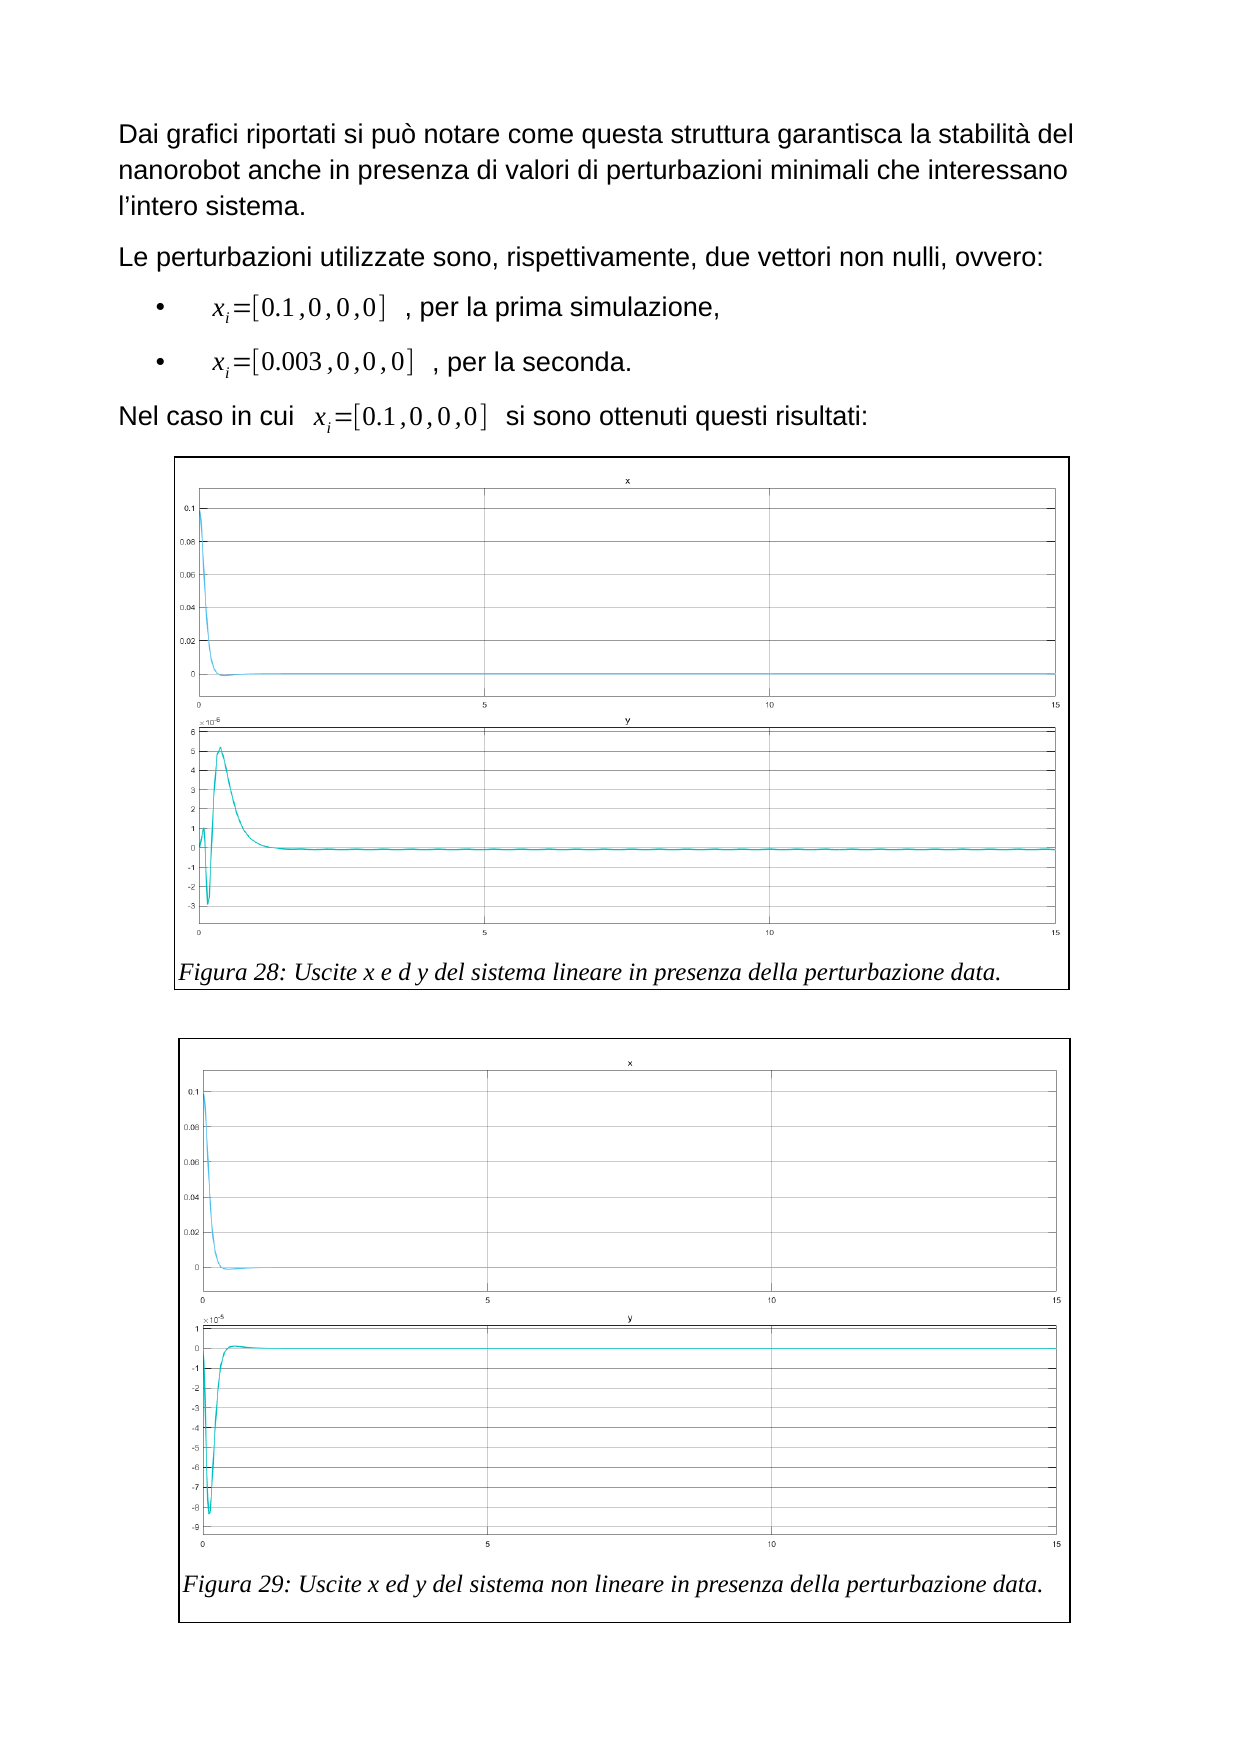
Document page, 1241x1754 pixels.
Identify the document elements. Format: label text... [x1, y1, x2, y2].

text Nel caso in cuisi sono ottenuti questi risultati: [118, 400, 1122, 436]
text Figura 29: Uscite x ed y del sistema non lineare in presenza della perturbazione data. [182, 1564, 1066, 1598]
list , per la prima simulazione, [156, 291, 1122, 326]
picture [178, 473, 1066, 952]
text Le perturbazioni utilizzate sono, rispettivamente, due vettori non nulli, ovvero: [118, 241, 1122, 272]
text Figura 28: Uscite x e d y del sistema lineare in presenza della perturbazione data. [178, 952, 1065, 986]
picture [182, 1054, 1067, 1564]
list , per la seconda. [156, 346, 1122, 381]
text Dai grafici riportati si può notare come questa struttura garantisca la stabilità del nanorobot anche in presenza di valori di perturbazioni minimali che interessano l’intero sistema. [118, 118, 1122, 221]
